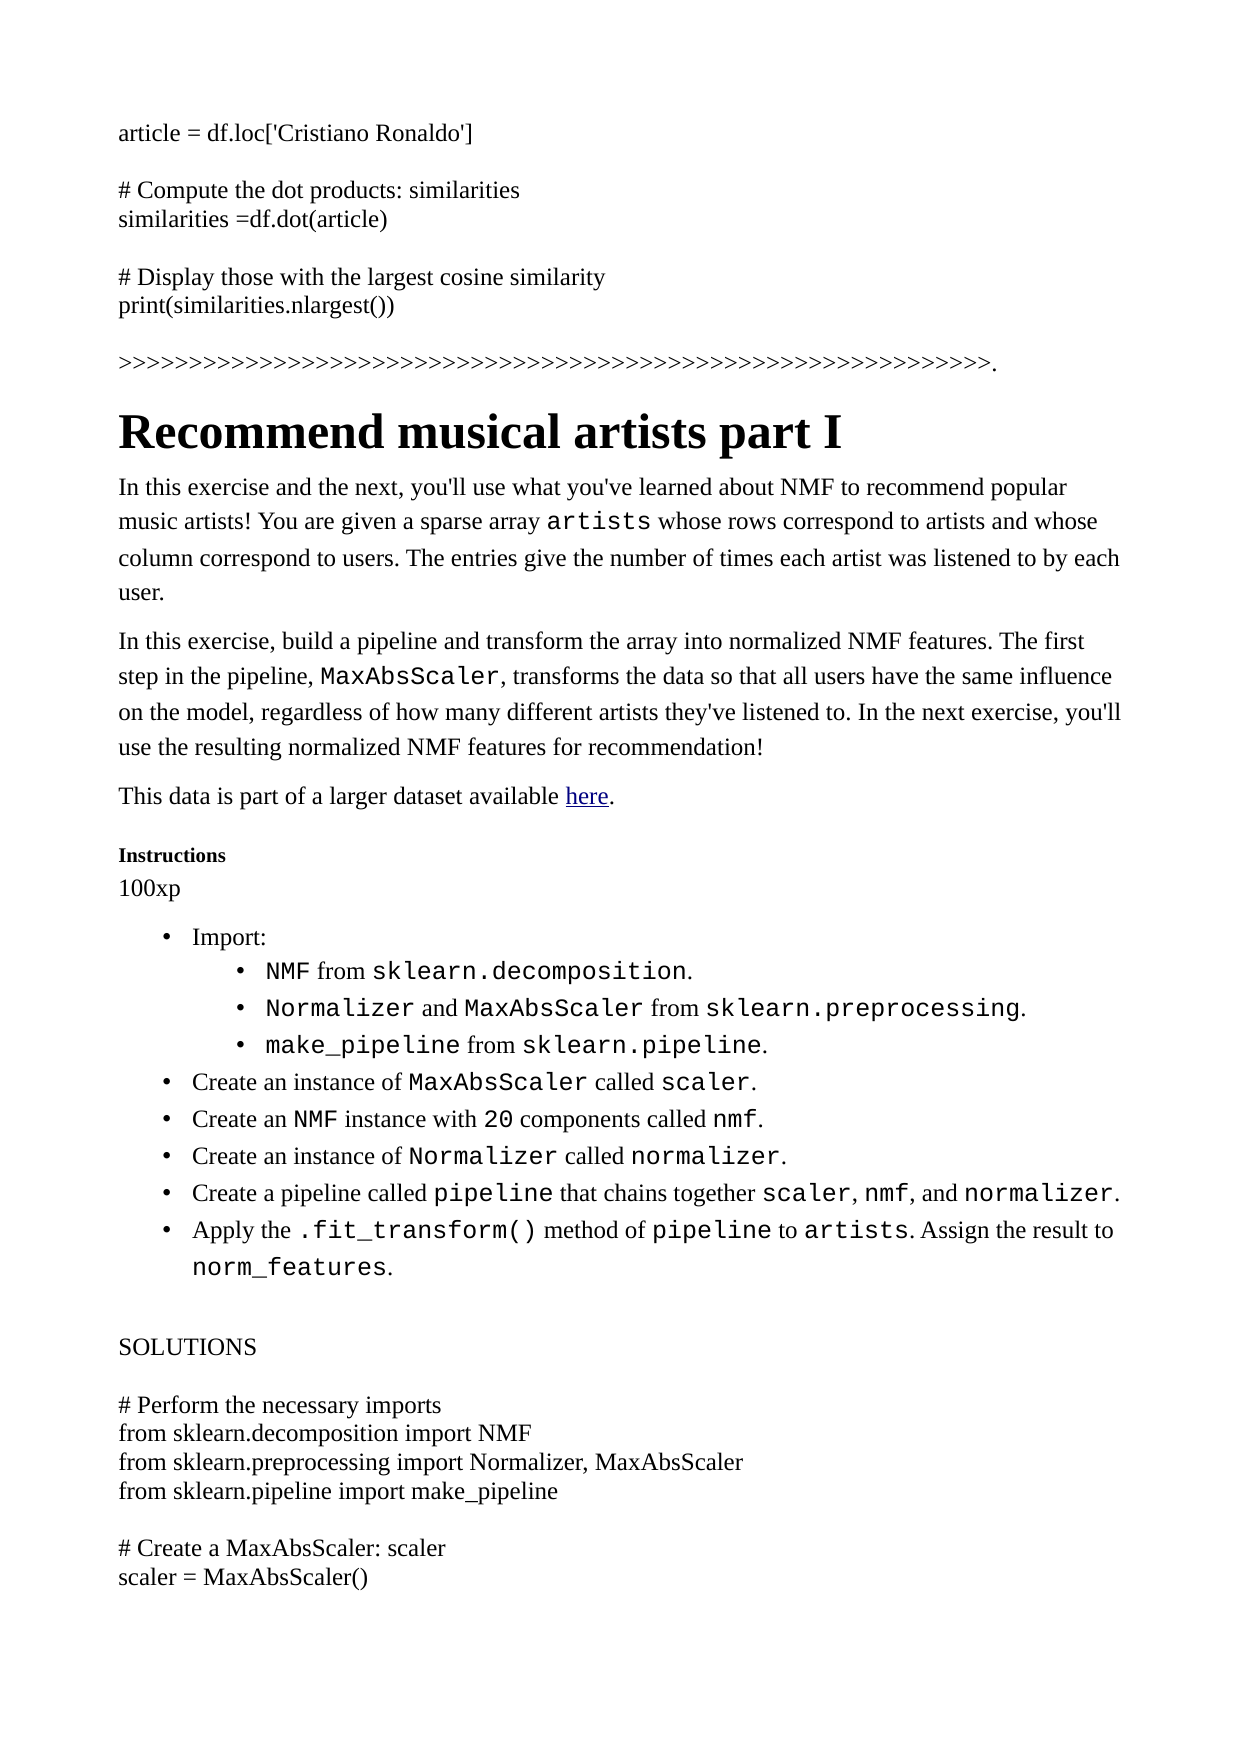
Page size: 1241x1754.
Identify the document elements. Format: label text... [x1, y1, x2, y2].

list Create a pipeline called pipeline that chains together scaler, nmf, and normalizer. [162, 1178, 1122, 1209]
list NMF from sklearn.decomposition. [236, 956, 1122, 987]
subtitle Recommend musical artists part I [118, 402, 1122, 459]
list Import: [162, 922, 1122, 951]
text 100xp [118, 873, 1122, 902]
text from sklearn.decomposition import NMF [118, 1418, 1122, 1447]
list make_pipeline from sklearn.pipeline. [236, 1030, 1122, 1061]
list Normalizer and MaxAbsScaler from sklearn.preprocessing. [236, 993, 1122, 1024]
text This data is part of a larger dataset available here. [118, 781, 1122, 810]
text # Perform the necessary imports [118, 1390, 1122, 1418]
subtitle Instructions [118, 843, 1122, 867]
text SOLUTIONS [118, 1332, 1122, 1361]
text In this exercise, build a pipeline and transform the array into normalized NMF features. The first step in the pipeline, MaxAbsScaler, transforms the data so that all users have the same influence on the model, regardless of how many different artists they've listened to. In the next exercise, you'll use the resulting normalized NMF features for recommendation! [118, 626, 1122, 761]
text scaler = MaxAbsScaler() [118, 1562, 1122, 1591]
text print(similarities.nlargest()) [118, 291, 1122, 319]
text article = df.loc['Cristiano Ronaldo'] [118, 118, 1122, 147]
list Create an NMF instance with 20 components called nmf. [162, 1104, 1122, 1135]
text from sklearn.preprocessing import Normalizer, MaxAbsScaler [118, 1447, 1122, 1476]
list Create an instance of Normalizer called normalizer. [162, 1141, 1122, 1172]
text # Display those with the largest cosine similarity [118, 262, 1122, 291]
text from sklearn.pipeline import make_pipeline [118, 1476, 1122, 1505]
list Create an instance of MaxAbsScaler called scaler. [162, 1067, 1122, 1098]
list Apply the .fit_transform() method of pipeline to artists. Assign the result to norm_features. [162, 1215, 1122, 1283]
text # Compute the dot products: similarities [118, 176, 1122, 204]
text In this exercise and the next, you'll use what you've learned about NMF to recommend popular music artists! You are given a sparse array artists whose rows correspond to artists and whose column correspond to users. The entries give the number of times each artist was listened to by each user. [118, 472, 1122, 606]
text # Create a MaxAbsScaler: scaler [118, 1533, 1122, 1562]
text similarities =df.dot(article) [118, 204, 1122, 233]
text >>>>>>>>>>>>>>>>>>>>>>>>>>>>>>>>>>>>>>>>>>>>>>>>>>>>>>>>>>>>>>. [118, 348, 1122, 377]
